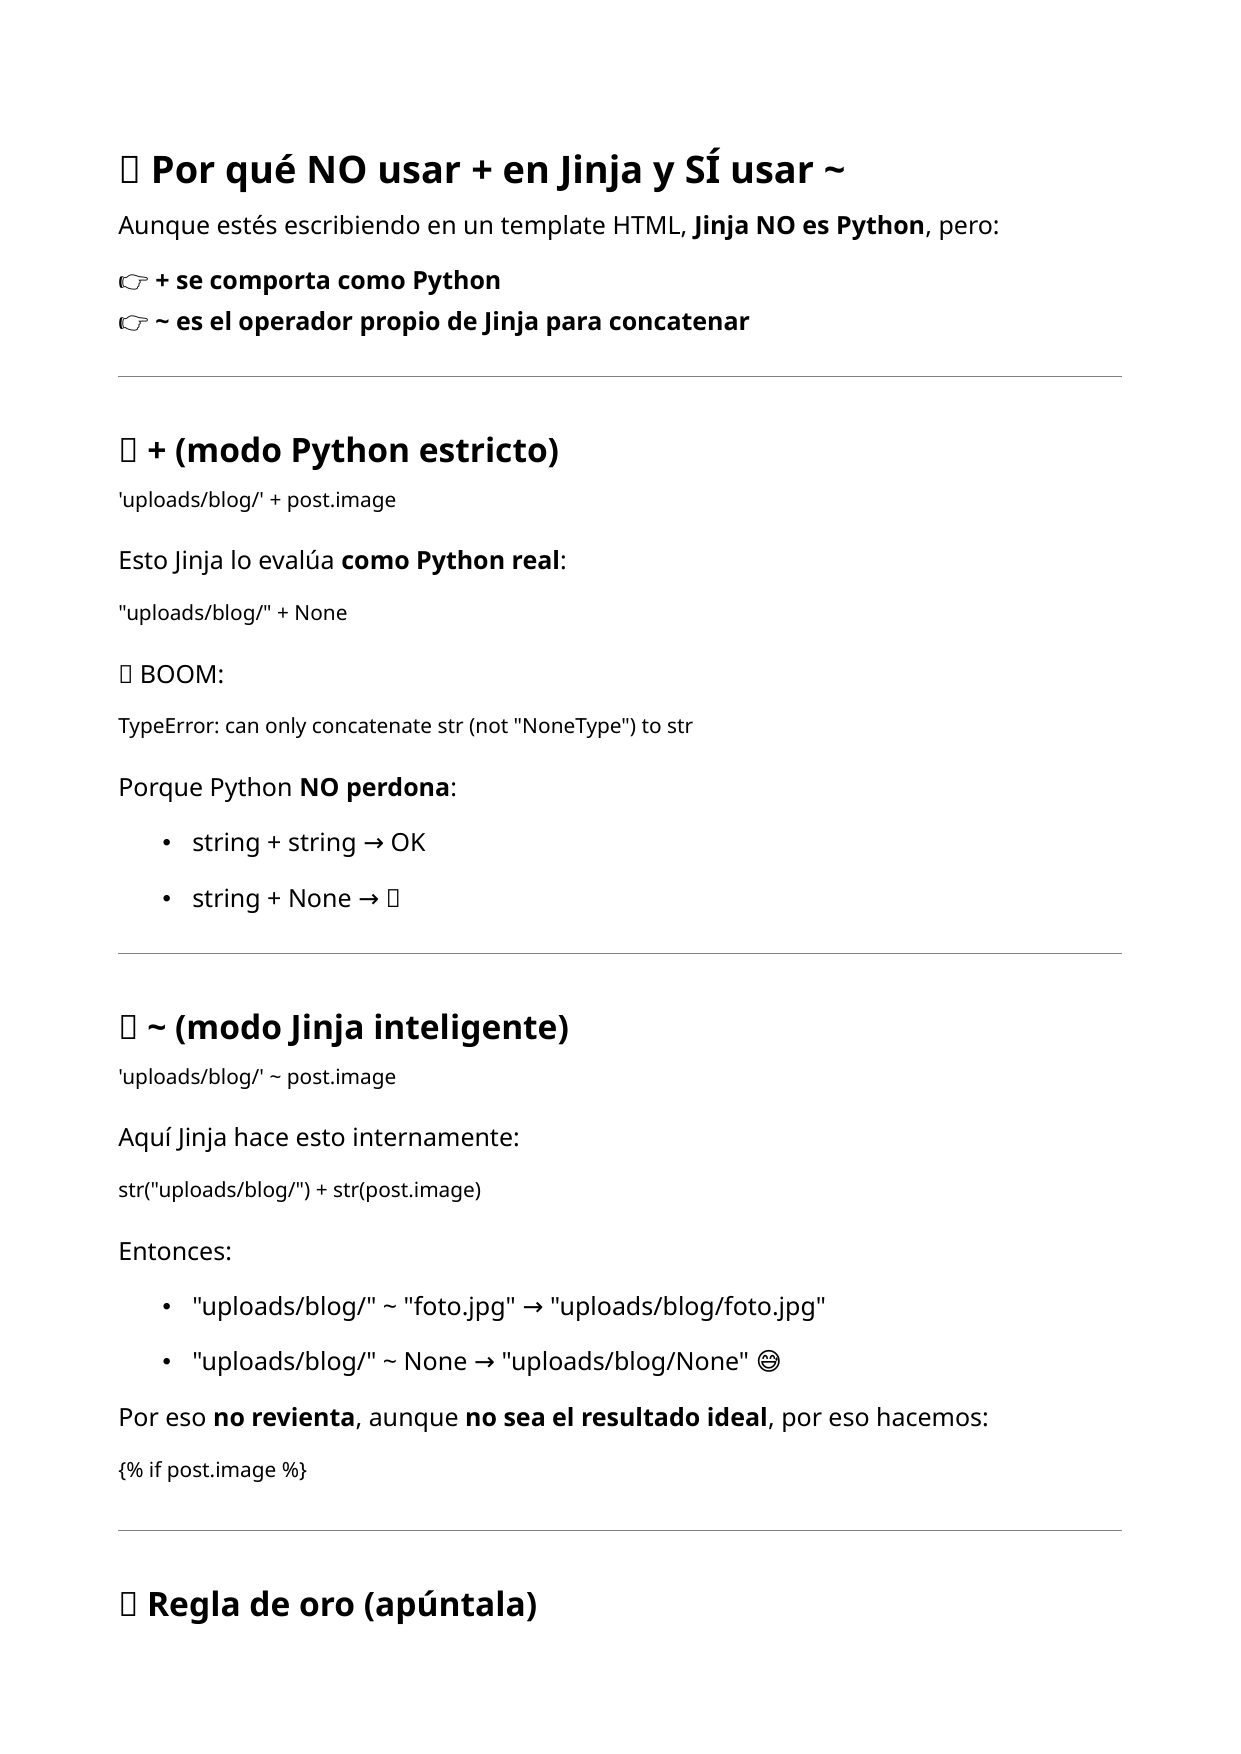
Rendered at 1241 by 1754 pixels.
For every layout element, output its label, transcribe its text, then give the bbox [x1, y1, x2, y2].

list string + None → 💀 [162, 880, 1122, 914]
text 'uploads/blog/' ~ post.image [118, 1062, 1122, 1090]
text Aquí Jinja hace esto internamente: [118, 1120, 1122, 1154]
text 💥 BOOM: [118, 656, 1122, 690]
text str("uploads/blog/") + str(post.image) [118, 1175, 1122, 1204]
text 'uploads/blog/' + post.image [118, 485, 1122, 513]
subtitle 🧠 Regla de oro (apúntala) [118, 1581, 1122, 1626]
subtitle ❌ + (modo Python estricto) [118, 427, 1122, 472]
text {% if post.image %} [118, 1455, 1122, 1483]
text TypeError: can only concatenate str (not "NoneType") to str [118, 712, 1122, 740]
text Esto Jinja lo evalúa como Python real: [118, 543, 1122, 577]
text 👉 + se comporta como Python 👉 ~ es el operador propio de Jinja para concatenar [118, 263, 1122, 338]
text "uploads/blog/" + None [118, 598, 1122, 627]
list string + string → OK [162, 825, 1122, 859]
text Porque Python NO perdona: [118, 769, 1122, 804]
list "uploads/blog/" ~ "foto.jpg" → "uploads/blog/foto.jpg" [162, 1288, 1122, 1323]
list "uploads/blog/" ~ None → "uploads/blog/None" 😅 [162, 1344, 1122, 1378]
text Entonces: [118, 1233, 1122, 1267]
subtitle 🧠 Por qué NO usar + en Jinja y SÍ usar ~ [118, 143, 1122, 195]
text Por eso no revienta, aunque no sea el resultado ideal, por eso hacemos: [118, 1399, 1122, 1433]
subtitle ✅ ~ (modo Jinja inteligente) [118, 1004, 1122, 1049]
text Aunque estés escribiendo en un template HTML, Jinja NO es Python, pero: [118, 207, 1122, 241]
